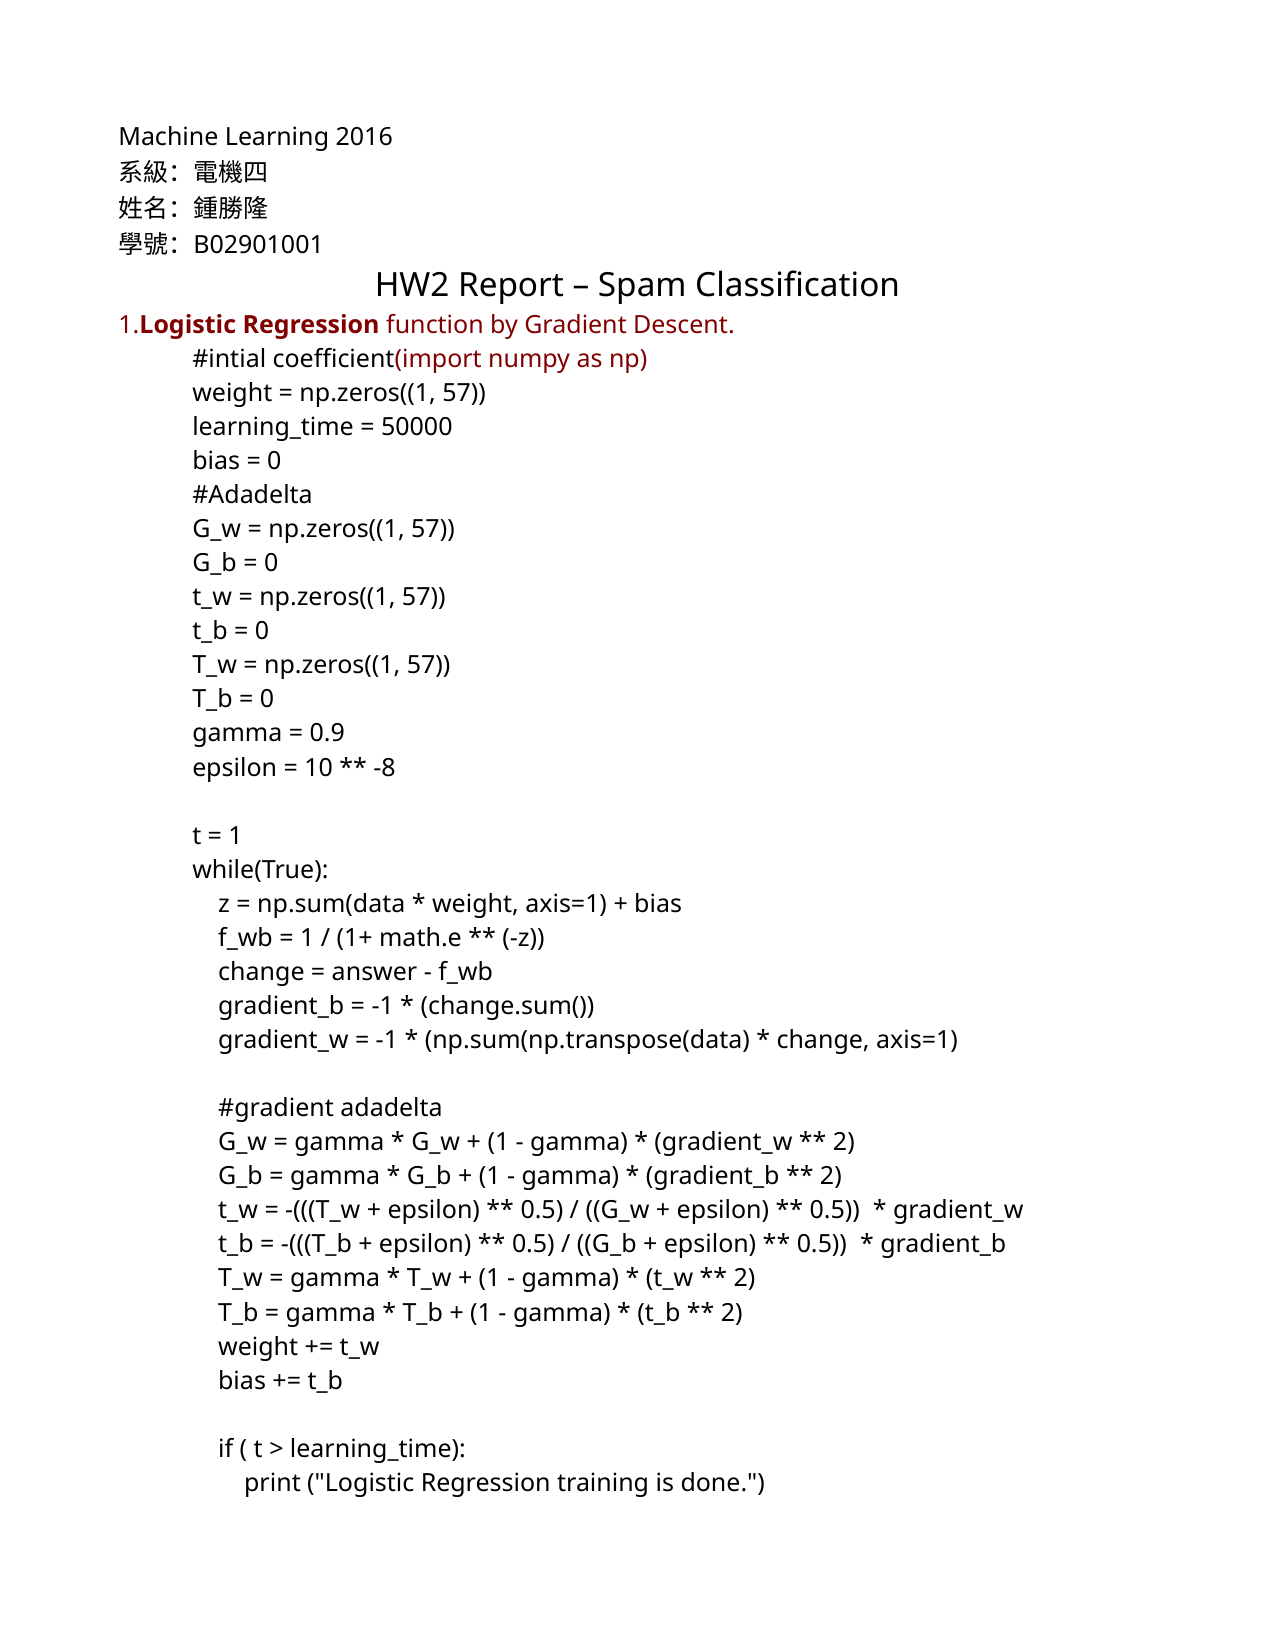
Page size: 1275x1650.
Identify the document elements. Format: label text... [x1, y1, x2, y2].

text while(True): [192, 851, 1157, 885]
text #gradient adadelta [192, 1090, 1157, 1124]
text 姓名：鍾勝隆 [118, 188, 1157, 225]
text G_b = gamma * G_b + (1 - gamma) * (gradient_b ** 2) [192, 1158, 1157, 1192]
text t_b = -(((T_b + epsilon) ** 0.5) / ((G_b + epsilon) ** 0.5)) * gradient_b [192, 1226, 1157, 1260]
text T_w = np.zeros((1, 57)) [192, 647, 1157, 681]
text epsilon = 10 ** -8 [192, 749, 1157, 783]
text T_b = gamma * T_b + (1 - gamma) * (t_b ** 2) [192, 1294, 1157, 1328]
text t = 1 [192, 817, 1157, 851]
text t_b = 0 [192, 613, 1157, 647]
text gradient_b = -1 * (change.sum()) [192, 988, 1157, 1022]
text T_w = gamma * T_w + (1 - gamma) * (t_w ** 2) [192, 1260, 1157, 1294]
text G_b = 0 [192, 545, 1157, 579]
text 1.Logistic Regression function by Gradient Descent. [118, 306, 1157, 340]
text G_w = gamma * G_w + (1 - gamma) * (gradient_w ** 2) [192, 1124, 1157, 1158]
text t_w = np.zeros((1, 57)) [192, 579, 1157, 613]
text bias = 0 [192, 443, 1157, 477]
text bias += t_b [192, 1362, 1157, 1396]
text f_wb = 1 / (1+ math.e ** (-z)) [192, 919, 1157, 953]
text weight = np.zeros((1, 57)) [192, 374, 1157, 408]
text 系級：電機四 [118, 152, 1157, 188]
text if ( t > learning_time): [192, 1430, 1157, 1464]
text z = np.sum(data * weight, axis=1) + bias [192, 885, 1157, 919]
text learning_time = 50000 [192, 408, 1157, 443]
text weight += t_w [192, 1328, 1157, 1362]
text #intial coefficient(import numpy as np) [192, 340, 1157, 374]
text print ("Logistic Regression training is done.") [192, 1464, 1157, 1498]
text change = answer - f_wb [192, 953, 1157, 988]
text G_w = np.zeros((1, 57)) [192, 511, 1157, 545]
text #Adadelta [192, 477, 1157, 511]
text t_w = -(((T_w + epsilon) ** 0.5) / ((G_w + epsilon) ** 0.5)) * gradient_w [192, 1192, 1157, 1226]
text gamma = 0.9 [192, 715, 1157, 749]
text Machine Learning 2016 [118, 118, 1157, 152]
text gradient_w = -1 * (np.sum(np.transpose(data) * change, axis=1) [192, 1022, 1157, 1056]
text 學號：B02901001 [118, 225, 1157, 261]
text T_b = 0 [192, 681, 1157, 715]
text HW2 Report – Spam Classification [118, 261, 1157, 306]
